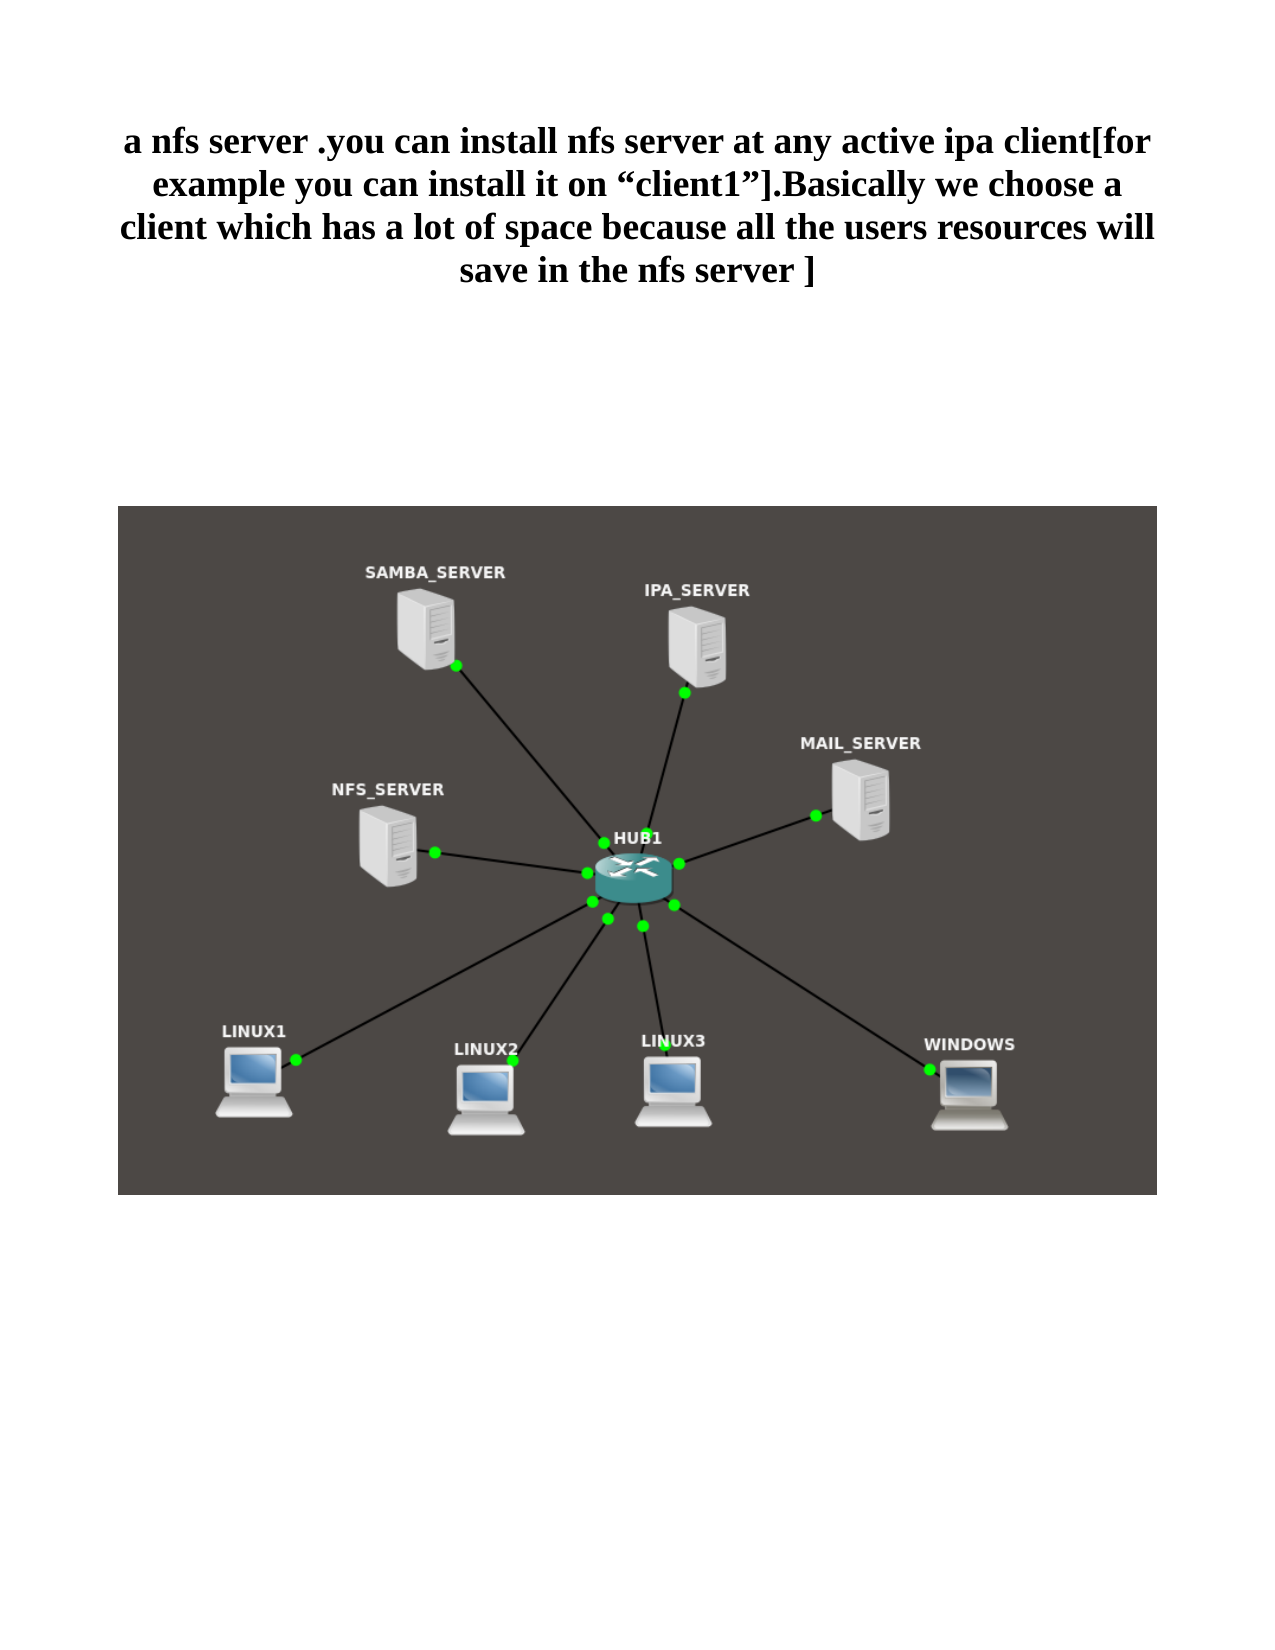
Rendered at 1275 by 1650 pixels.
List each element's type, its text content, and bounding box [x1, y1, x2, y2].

picture [118, 506, 1157, 1195]
text a nfs server .you can install nfs server at any active ipa client[for example you can install it on “client1”].Basically we choose a client which has a lot of space because all the users resources will save in the nfs server ] [118, 118, 1157, 291]
